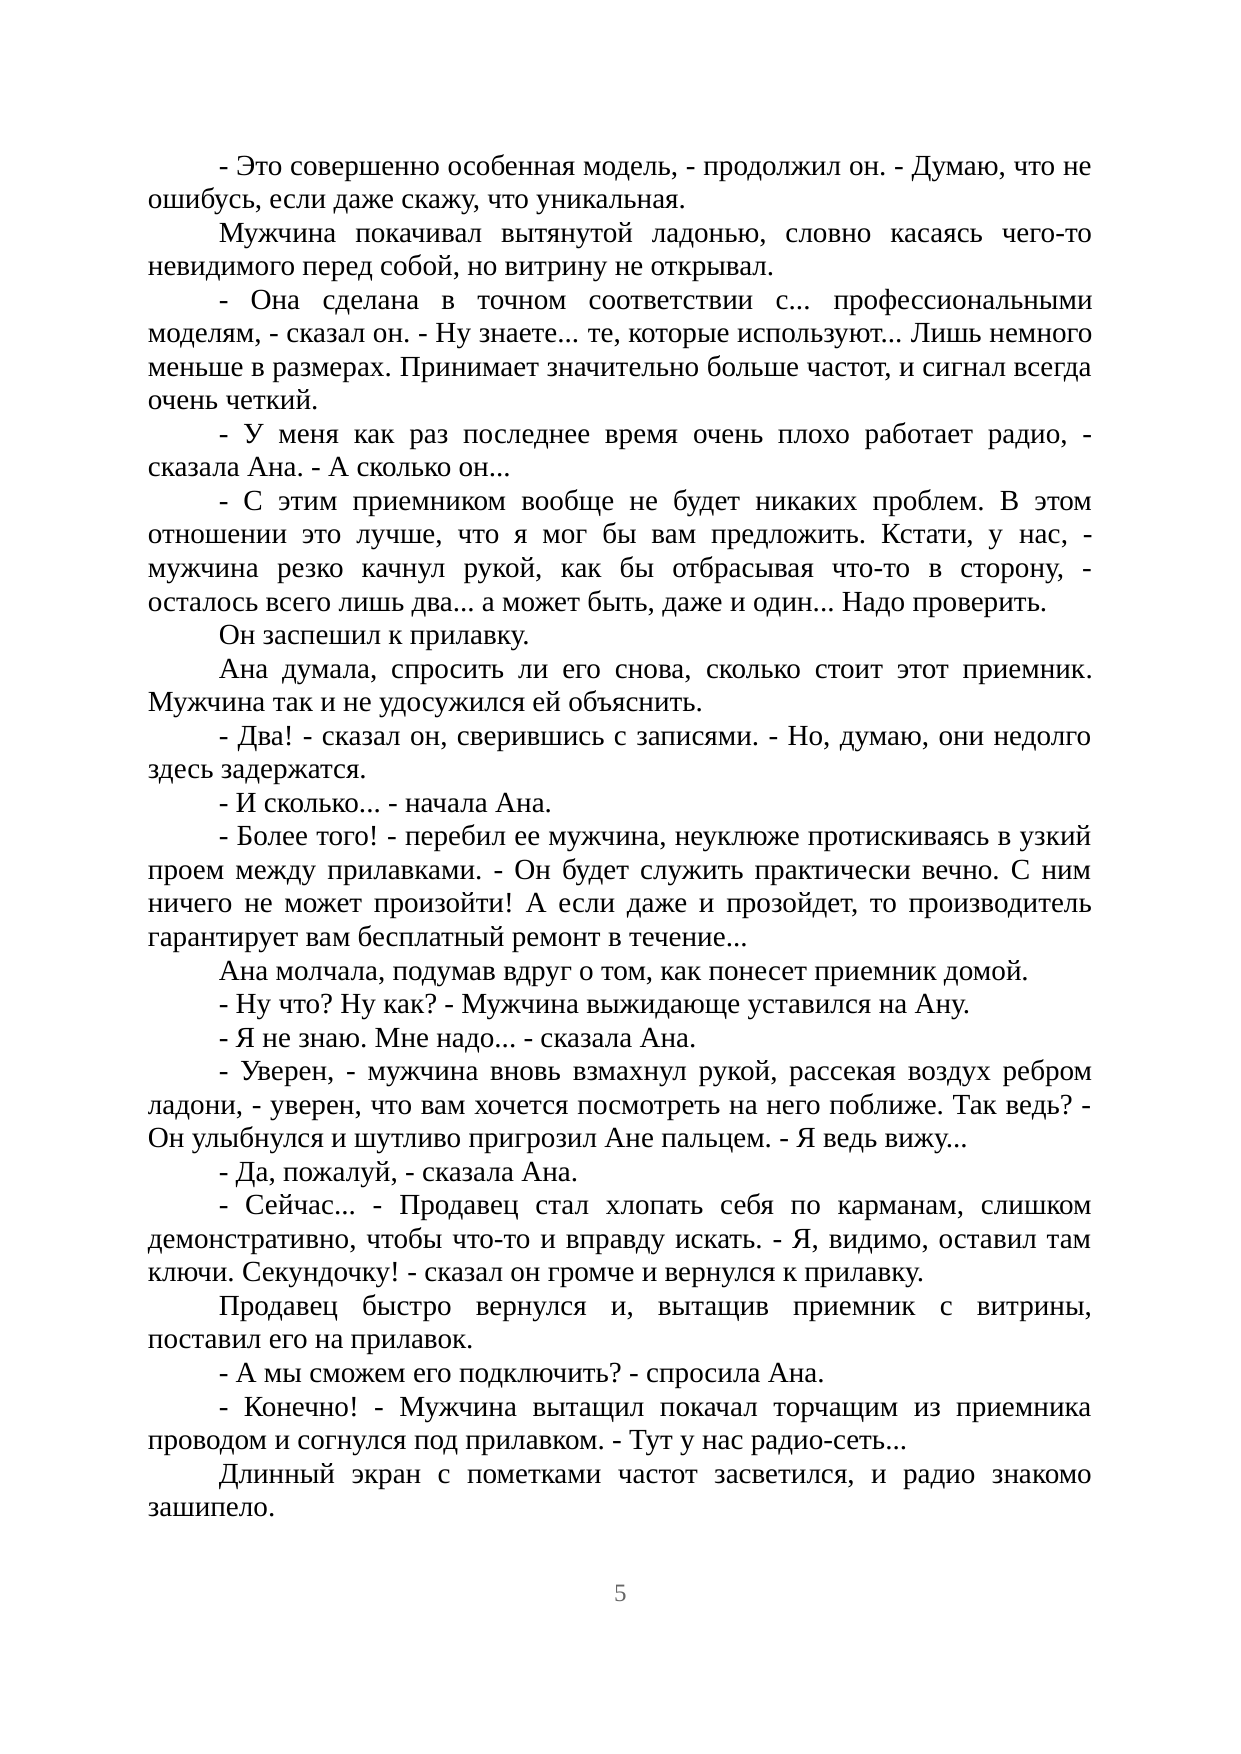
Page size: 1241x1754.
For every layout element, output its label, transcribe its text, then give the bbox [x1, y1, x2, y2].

text - С этим приемником вообще не будет никаких проблем. В этом отношении это лучше, что я мог бы вам предложить. Кстати, у нас, - мужчина резко качнул рукой, как бы отбрасывая что-то в сторону, - осталось всего лишь два... а может быть, даже и один... Надо проверить. [148, 483, 1093, 617]
text Он заспешил к прилавку. [148, 617, 1093, 651]
text - Да, пожалуй, - сказала Ана. [148, 1154, 1093, 1187]
text Ана думала, спросить ли его снова, сколько стоит этот приемник. Мужчина так и не удосужился ей объяснить. [148, 651, 1093, 718]
text - Уверен, - мужчина вновь взмахнул рукой, рассекая воздух ребром ладони, - уверен, что вам хочется посмотреть на него поближе. Так ведь? - Он улыбнулся и шутливо пригрозил Ане пальцем. - Я ведь вижу... [148, 1053, 1093, 1154]
text - И сколько... - начала Ана. [148, 785, 1093, 818]
text - У меня как раз последнее время очень плохо работает радио, - сказала Ана. - А сколько он... [148, 416, 1093, 483]
text - Это совершенно особенная модель, - продолжил он. - Думаю, что не ошибусь, если даже скажу, что уникальная. [148, 148, 1093, 215]
text - Она сделана в точном соответствии с... профессиональными моделям, - сказал он. - Ну знаете... те, которые используют... Лишь немного меньше в размерах. Принимает значительно больше частот, и сигнал всегда очень четкий. [148, 282, 1093, 416]
text - Более того! - перебил ее мужчина, неуклюже протискиваясь в узкий проем между прилавками. - Он будет служить практически вечно. С ним ничего не может произойти! А если даже и прозойдет, то производитель гарантирует вам бесплатный ремонт в течение... [148, 818, 1093, 953]
text - Ну что? Ну как? - Мужчина выжидающе уставился на Ану. [148, 986, 1093, 1020]
text - Конечно! - Мужчина вытащил покачал торчащим из приемника проводом и согнулся под прилавком. - Тут у нас радио-сеть... [148, 1389, 1093, 1456]
text Ана молчала, подумав вдруг о том, как понесет приемник домой. [148, 953, 1093, 986]
text Длинный экран с пометками частот засветился, и радио знакомо зашипело. [148, 1456, 1093, 1523]
text - Сейчас... - Продавец стал хлопать себя по карманам, слишком демонстративно, чтобы что-то и вправду искать. - Я, видимо, оставил там ключи. Секундочку! - сказал он громче и вернулся к прилавку. [148, 1187, 1093, 1288]
text - Два! - сказал он, сверившись с записями. - Но, думаю, они недолго здесь задержатся. [148, 718, 1093, 785]
text Продавец быстро вернулся и, вытащив приемник с витрины, поставил его на прилавок. [148, 1288, 1093, 1355]
text Мужчина покачивал вытянутой ладонью, словно касаясь чего-то невидимого перед собой, но витрину не открывал. [148, 215, 1093, 282]
text - А мы сможем его подключить? - спросила Ана. [148, 1355, 1093, 1389]
text - Я не знаю. Мне надо... - сказала Ана. [148, 1020, 1093, 1053]
